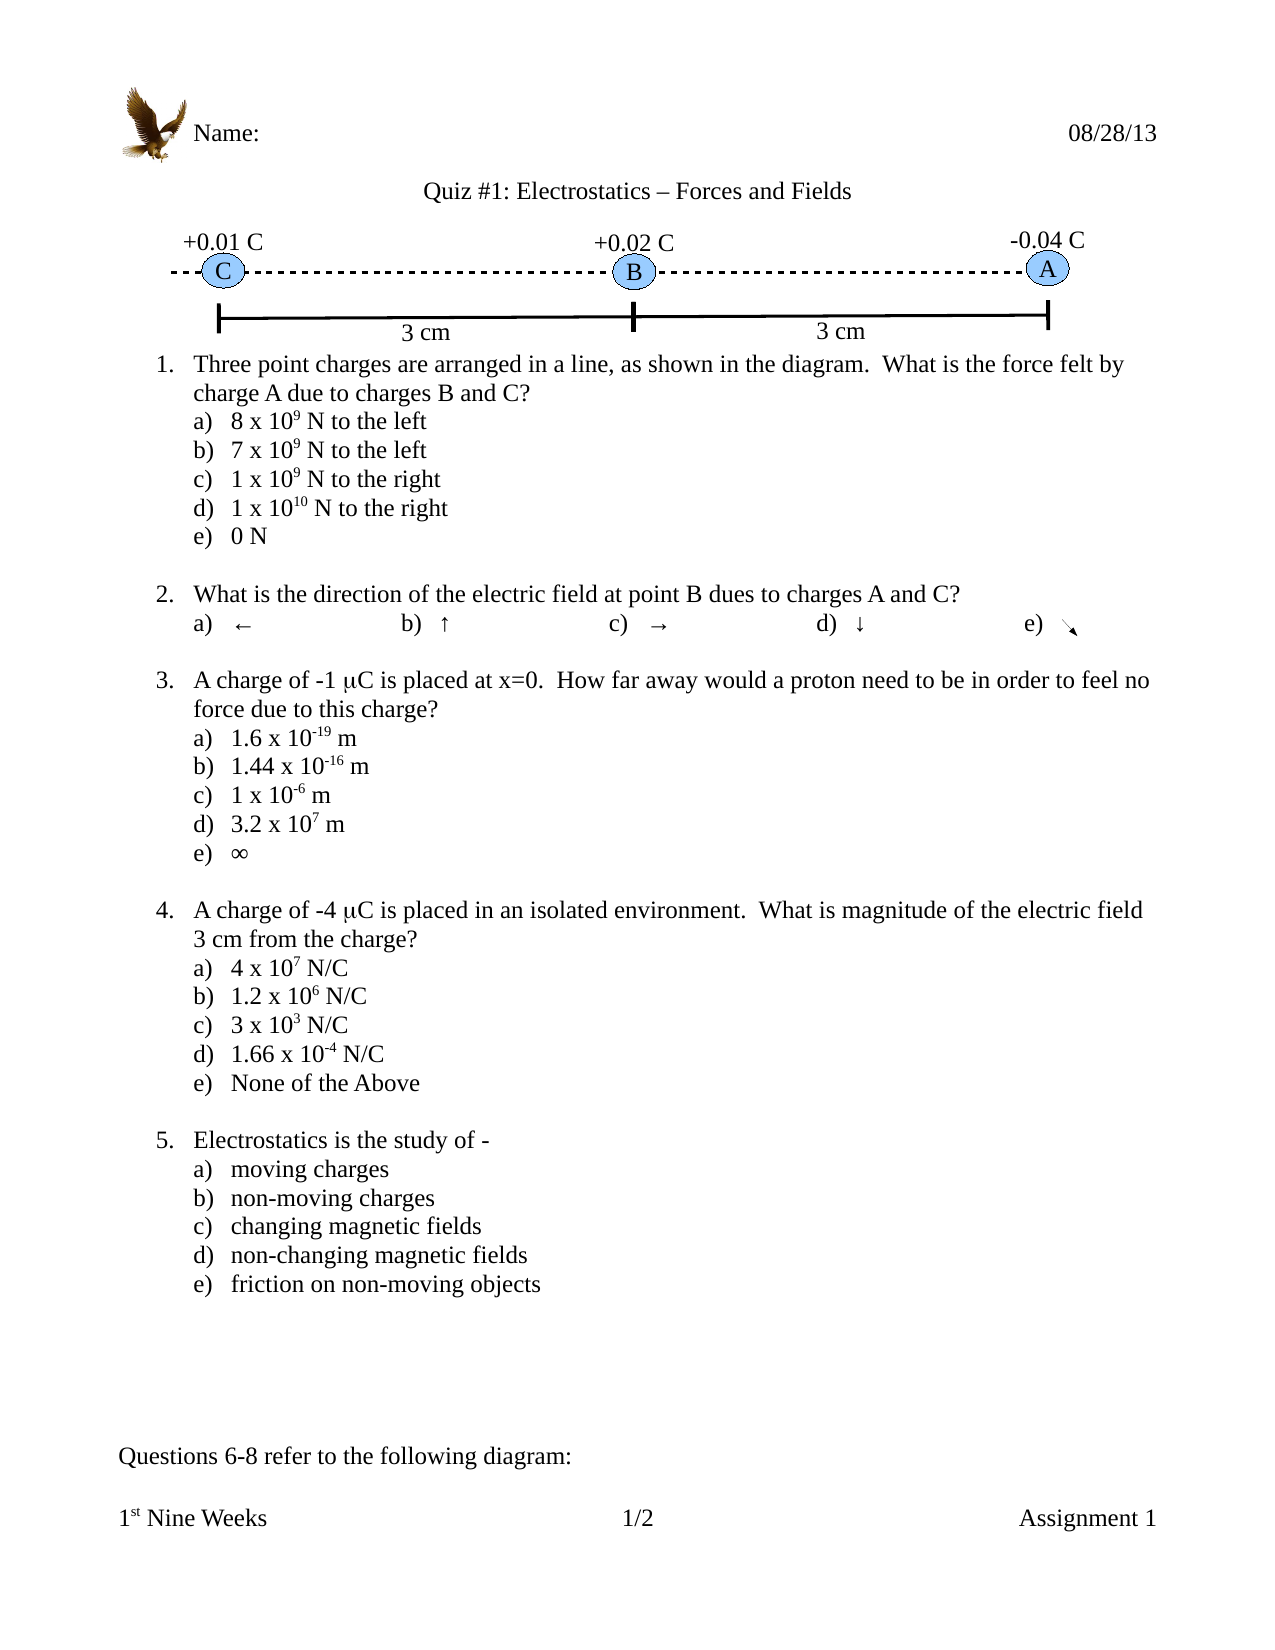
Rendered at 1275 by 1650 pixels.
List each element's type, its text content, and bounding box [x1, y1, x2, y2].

list ∞ [193, 838, 1157, 866]
list 3.2 x 107 m [193, 809, 1157, 838]
list A charge of -1 mC is placed at x=0. How far away would a proton need to be in order to feel no force due to this charge? [156, 665, 1157, 723]
list non-moving charges [193, 1183, 1157, 1211]
list ↑ [401, 608, 533, 636]
list 1.66 x 10-4 N/C [193, 1039, 1157, 1068]
list changing magnetic fields [193, 1211, 1157, 1240]
list 1.44 x 10-16 m [193, 751, 1157, 780]
list What is the direction of the electric field at point B dues to charges A and C? [156, 579, 1157, 608]
list 0 N [193, 521, 1157, 550]
list Electrostatics is the study of - [156, 1125, 1157, 1154]
list ↓ [816, 608, 949, 636]
list 3 x 103 N/C [193, 1010, 1157, 1039]
list Three point charges are arranged in a line, as shown in the diagram. What is the force felt by charge A due to charges B and C? [156, 349, 1157, 406]
list 1 x 109 N to the right [193, 464, 1157, 493]
list moving charges [193, 1154, 1157, 1183]
list 8 x 109 N to the left [193, 406, 1157, 435]
picture [122, 87, 187, 163]
list 7 x 109 N to the left [193, 435, 1157, 464]
list 4 x 107 N/C [193, 953, 1157, 981]
list 1 x 10-6 m [193, 780, 1157, 809]
list A charge of -4 mC is placed in an isolated environment. What is magnitude of the electric field 3 cm from the charge? [156, 895, 1157, 953]
list None of the Above [193, 1068, 1157, 1096]
list 1.6 x 10-19 m [193, 723, 1157, 751]
list 1 x 1010 N to the right [193, 493, 1157, 521]
list friction on non-moving objects [193, 1269, 1157, 1298]
list ← [193, 608, 326, 636]
text Quiz #1: Electrostatics – Forces and Fields [118, 176, 1157, 205]
list 1.2 x 106 N/C [193, 981, 1157, 1010]
list non-changing magnetic fields [193, 1240, 1157, 1269]
list Questions 6-8 refer to the following diagram: [118, 1441, 1157, 1470]
list → [608, 608, 741, 636]
